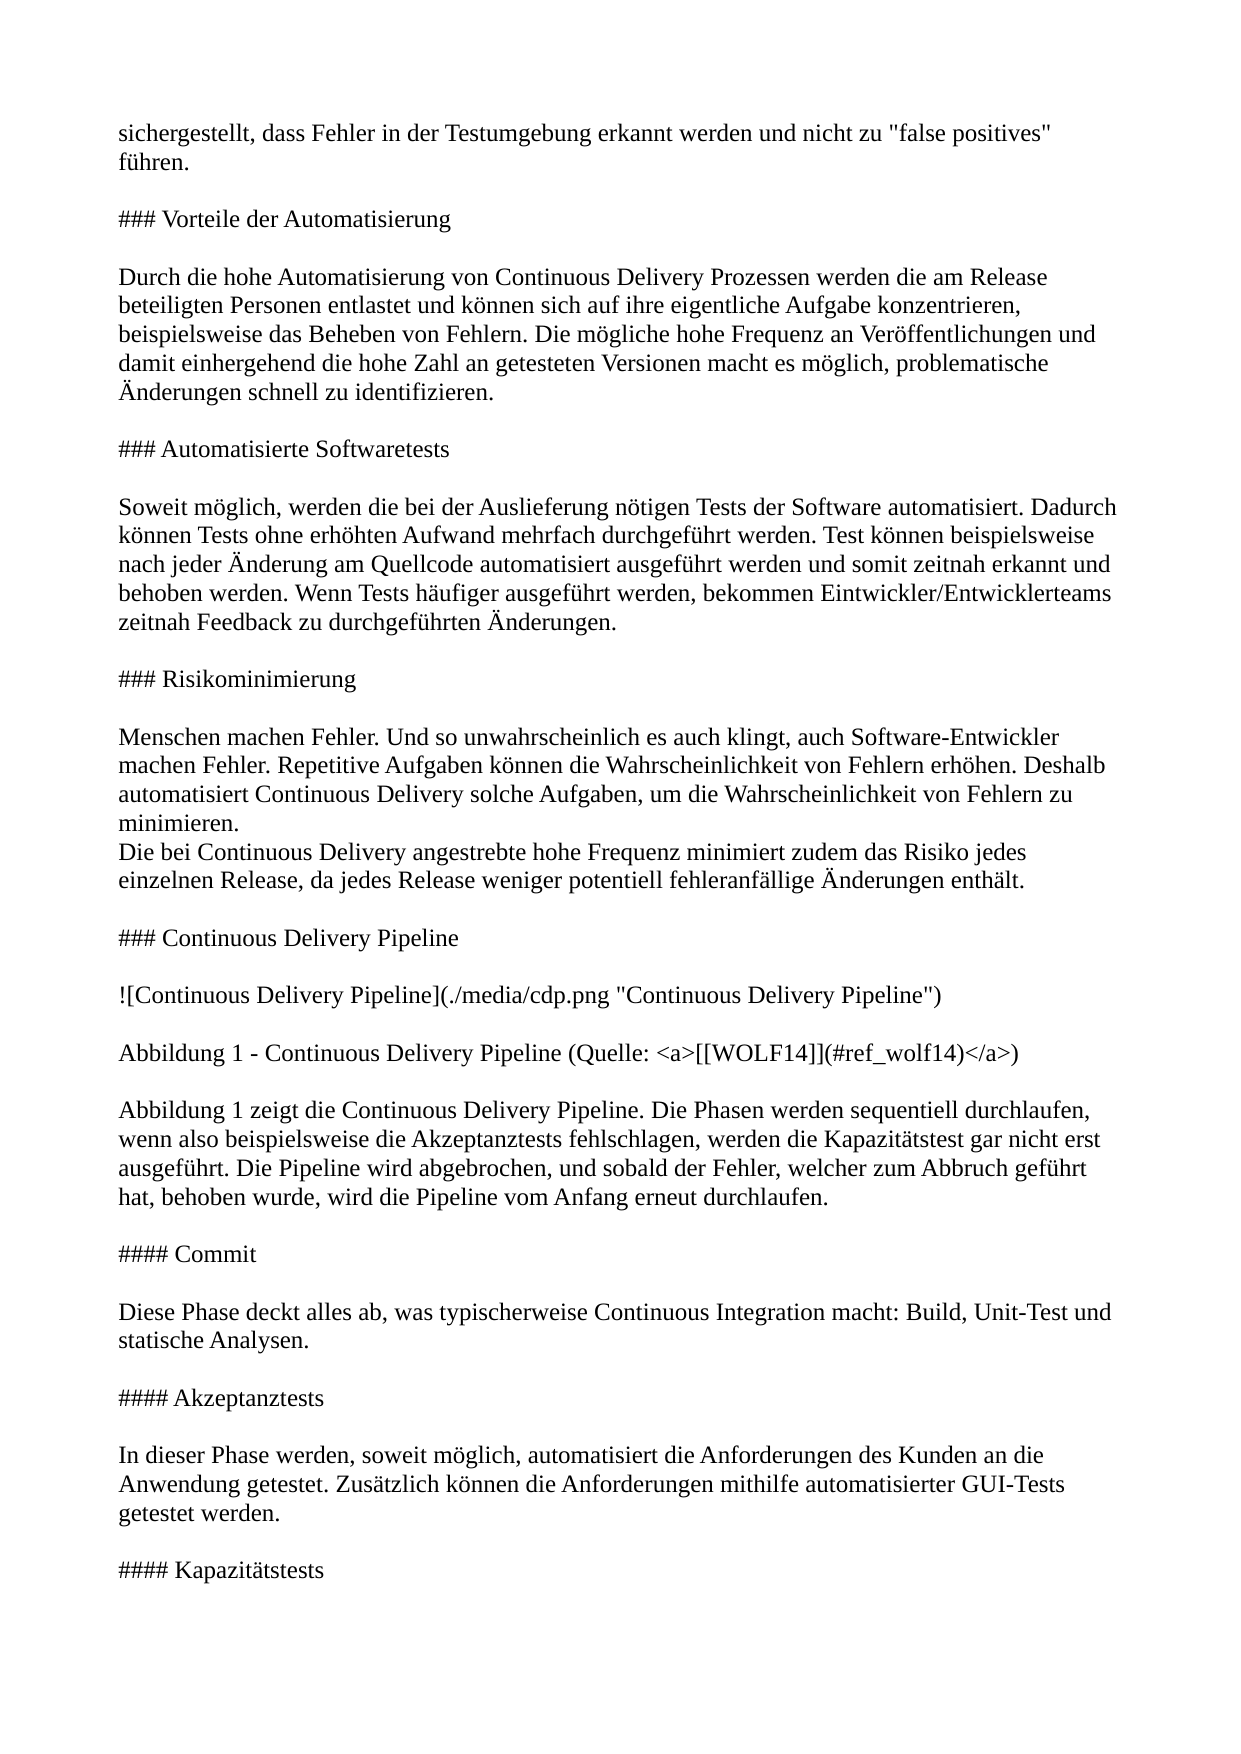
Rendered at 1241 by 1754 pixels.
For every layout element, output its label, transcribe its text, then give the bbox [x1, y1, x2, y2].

text ### Automatisierte Softwaretests [118, 434, 1122, 463]
text ### Vorteile der Automatisierung [118, 204, 1122, 233]
text ### Continuous Delivery Pipeline [118, 923, 1122, 952]
text sichergestellt, dass Fehler in der Testumgebung erkannt werden und nicht zu "false positives" führen. [118, 118, 1122, 176]
text Durch die hohe Automatisierung von Continuous Delivery Prozessen werden die am Release beteiligten Personen entlastet und können sich auf ihre eigentliche Aufgabe konzentrieren, beispielsweise das Beheben von Fehlern. Die mögliche hohe Frequenz an Veröffentlichungen und damit einhergehend die hohe Zahl an getesteten Versionen macht es möglich, problematische Änderungen schnell zu identifizieren. [118, 262, 1122, 406]
text Menschen machen Fehler. Und so unwahrscheinlich es auch klingt, auch Software-Entwickler machen Fehler. Repetitive Aufgaben können die Wahrscheinlichkeit von Fehlern erhöhen. Deshalb automatisiert Continuous Delivery solche Aufgaben, um die Wahrscheinlichkeit von Fehlern zu minimieren. [118, 722, 1122, 837]
text In dieser Phase werden, soweit möglich, automatisiert die Anforderungen des Kunden an die Anwendung getestet. Zusätzlich können die Anforderungen mithilfe automatisierter GUI-Tests getestet werden. [118, 1441, 1122, 1527]
text Die bei Continuous Delivery angestrebte hohe Frequenz minimiert zudem das Risiko jedes einzelnen Release, da jedes Release weniger potentiell fehleranfällige Änderungen enthält. [118, 837, 1122, 894]
text Diese Phase deckt alles ab, was typischerweise Continuous Integration macht: Build, Unit-Test und statische Analysen. [118, 1297, 1122, 1354]
text Soweit möglich, werden die bei der Auslieferung nötigen Tests der Software automatisiert. Dadurch können Tests ohne erhöhten Aufwand mehrfach durchgeführt werden. Test können beispielsweise nach jeder Änderung am Quellcode automatisiert ausgeführt werden und somit zeitnah erkannt und behoben werden. Wenn Tests häufiger ausgeführt werden, bekommen Eintwickler/Entwicklerteams zeitnah Feedback zu durchgeführten Änderungen. [118, 492, 1122, 636]
text #### Akzeptanztests [118, 1383, 1122, 1412]
text Abbildung 1 - Continuous Delivery Pipeline (Quelle: <a>[[WOLF14]](#ref_wolf14)</a>) [118, 1038, 1122, 1067]
text #### Commit [118, 1239, 1122, 1268]
text ![Continuous Delivery Pipeline](./media/cdp.png "Continuous Delivery Pipeline") [118, 981, 1122, 1009]
text Abbildung 1 zeigt die Continuous Delivery Pipeline. Die Phasen werden sequentiell durchlaufen, wenn also beispielsweise die Akzeptanztests fehlschlagen, werden die Kapazitätstest gar nicht erst ausgeführt. Die Pipeline wird abgebrochen, und sobald der Fehler, welcher zum Abbruch geführt hat, behoben wurde, wird die Pipeline vom Anfang erneut durchlaufen. [118, 1096, 1122, 1211]
text #### Kapazitätstests [118, 1556, 1122, 1584]
text ### Risikominimierung [118, 664, 1122, 693]
